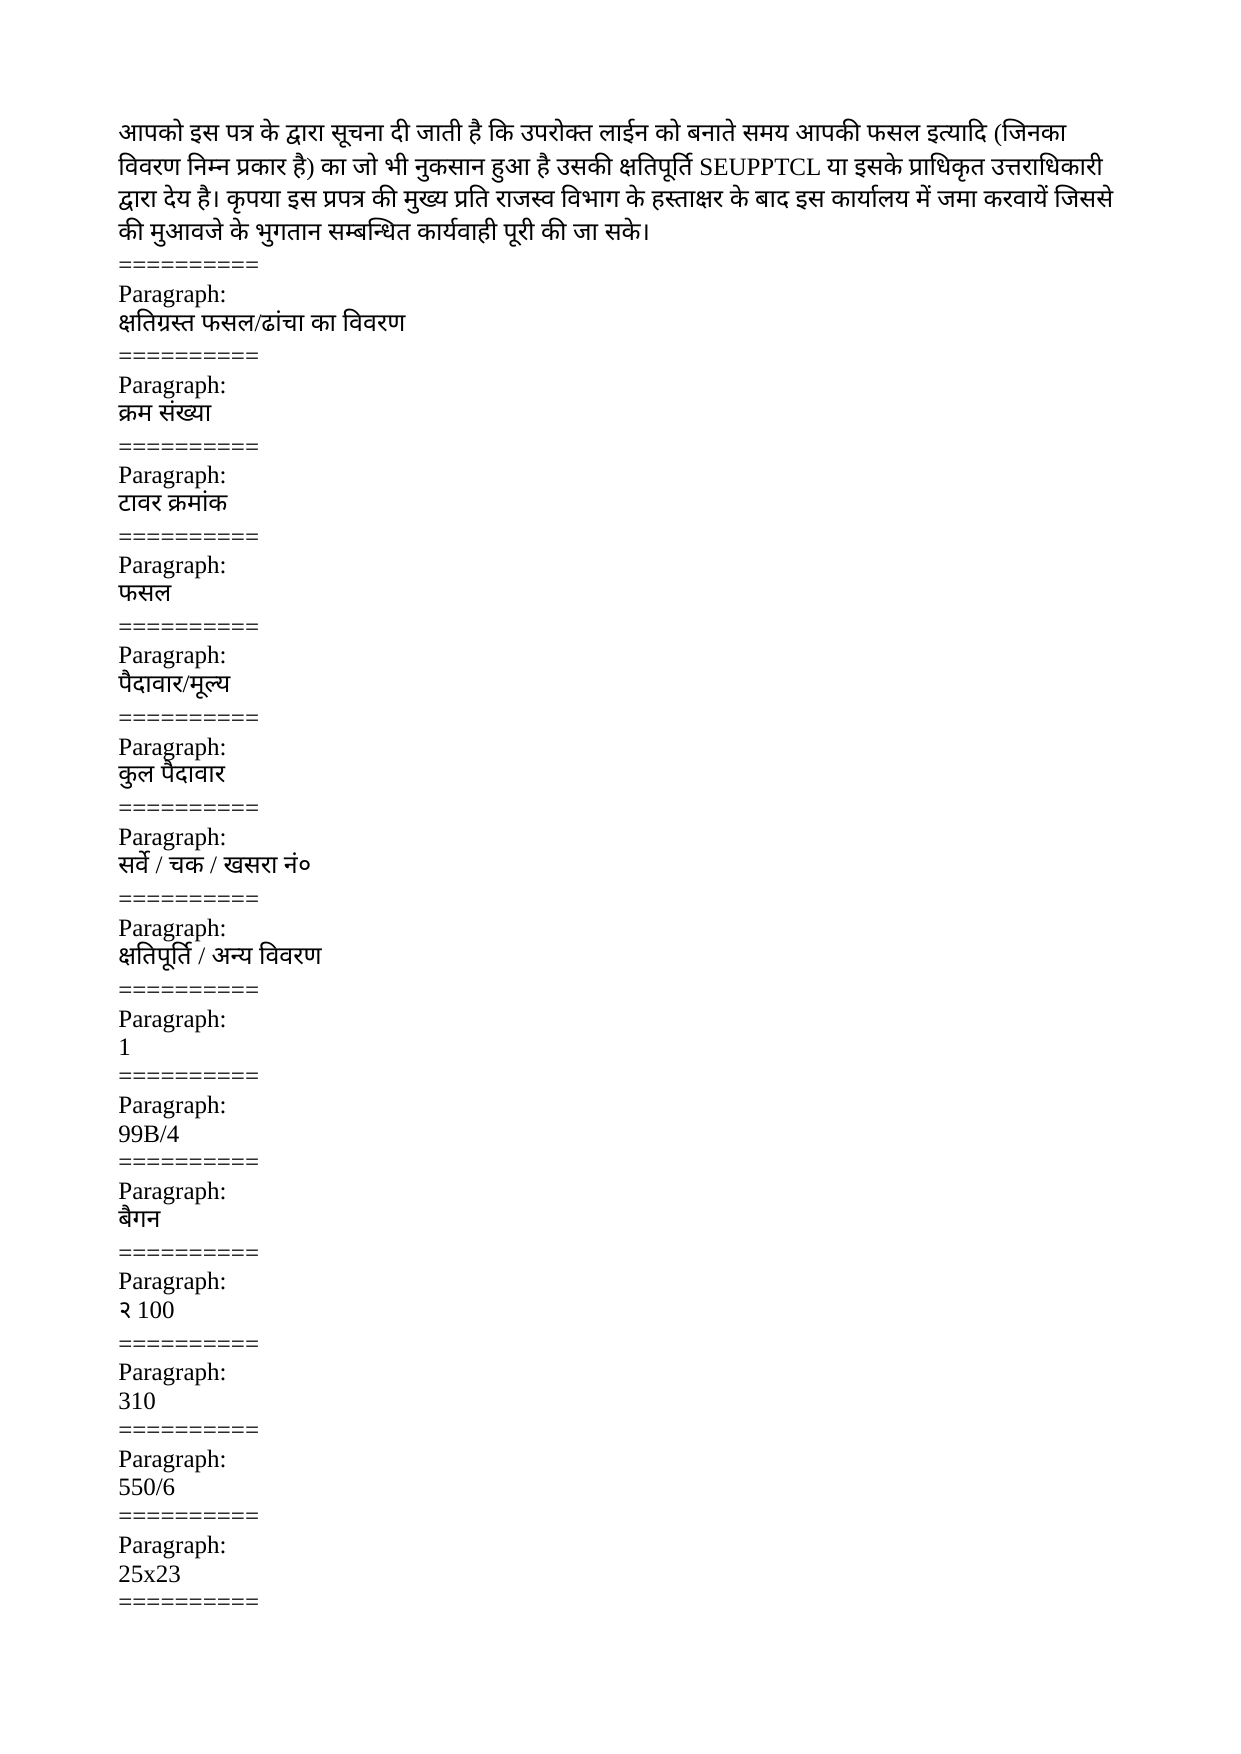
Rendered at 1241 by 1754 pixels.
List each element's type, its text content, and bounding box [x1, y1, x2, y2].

text Paragraph: [118, 822, 1122, 850]
text 310 [118, 1386, 1122, 1415]
text ========== [118, 1415, 1122, 1444]
text ========== [118, 1587, 1122, 1616]
text बैगन [118, 1205, 1122, 1238]
text ========== [118, 1061, 1122, 1090]
text ========== [118, 703, 1122, 732]
text कुल पैदावार [118, 760, 1122, 793]
text 550/6 [118, 1472, 1122, 1501]
text Paragraph: [118, 732, 1122, 760]
text Paragraph: [118, 370, 1122, 399]
text ========== [118, 341, 1122, 370]
text क्षतिपूर्ति / अन्य विवरण [118, 941, 1122, 975]
text आपको इस पत्र के द्वारा सूचना दी जाती है कि उपरोक्त लाईन को बनाते समय आपकी फसल इत्यादि (जिनका विवरण निम्न प्रकार है) का जो भी नुकसान हुआ है उसकी क्षतिपूर्ति SEUPPTCL या इसके प्राधिकृत उत्तराधिकारी द्वारा देय है। कृपया इस प्रपत्र की मुख्य प्रति राजस्व विभाग के हस्ताक्षर के बाद इस कार्यालय में जमा करवायें जिससे की मुआवजे के भुगतान सम्बन्धित कार्यवाही पूरी की जा सके। [118, 118, 1122, 250]
text सर्वे / चक / खसरा नं० [118, 850, 1122, 884]
text 99B/4 [118, 1119, 1122, 1147]
text ========== [118, 522, 1122, 550]
text Paragraph: [118, 550, 1122, 579]
text टावर क्रमांक [118, 489, 1122, 522]
text Paragraph: [118, 1176, 1122, 1205]
text ========== [118, 250, 1122, 279]
text Paragraph: [118, 279, 1122, 308]
text Paragraph: [118, 641, 1122, 669]
text ========== [118, 884, 1122, 913]
text ========== [118, 1501, 1122, 1530]
text फसल [118, 579, 1122, 612]
text Paragraph: [118, 1444, 1122, 1472]
text पैदावार/मूल्य [118, 669, 1122, 703]
text Paragraph: [118, 1004, 1122, 1032]
text Paragraph: [118, 913, 1122, 941]
text Paragraph: [118, 1266, 1122, 1295]
text ========== [118, 793, 1122, 822]
text ========== [118, 1238, 1122, 1266]
text ========== [118, 432, 1122, 460]
text Paragraph: [118, 1090, 1122, 1119]
text ========== [118, 1329, 1122, 1357]
text Paragraph: [118, 460, 1122, 489]
text ========== [118, 975, 1122, 1004]
text २100 [118, 1295, 1122, 1329]
text क्षतिग्रस्त फसल/ढांचा का विवरण [118, 308, 1122, 341]
text Paragraph: [118, 1357, 1122, 1386]
text 25x23 [118, 1559, 1122, 1587]
text क्रम संख्या [118, 399, 1122, 432]
text ========== [118, 612, 1122, 641]
text 1 [118, 1032, 1122, 1061]
text ========== [118, 1147, 1122, 1176]
text Paragraph: [118, 1530, 1122, 1559]
